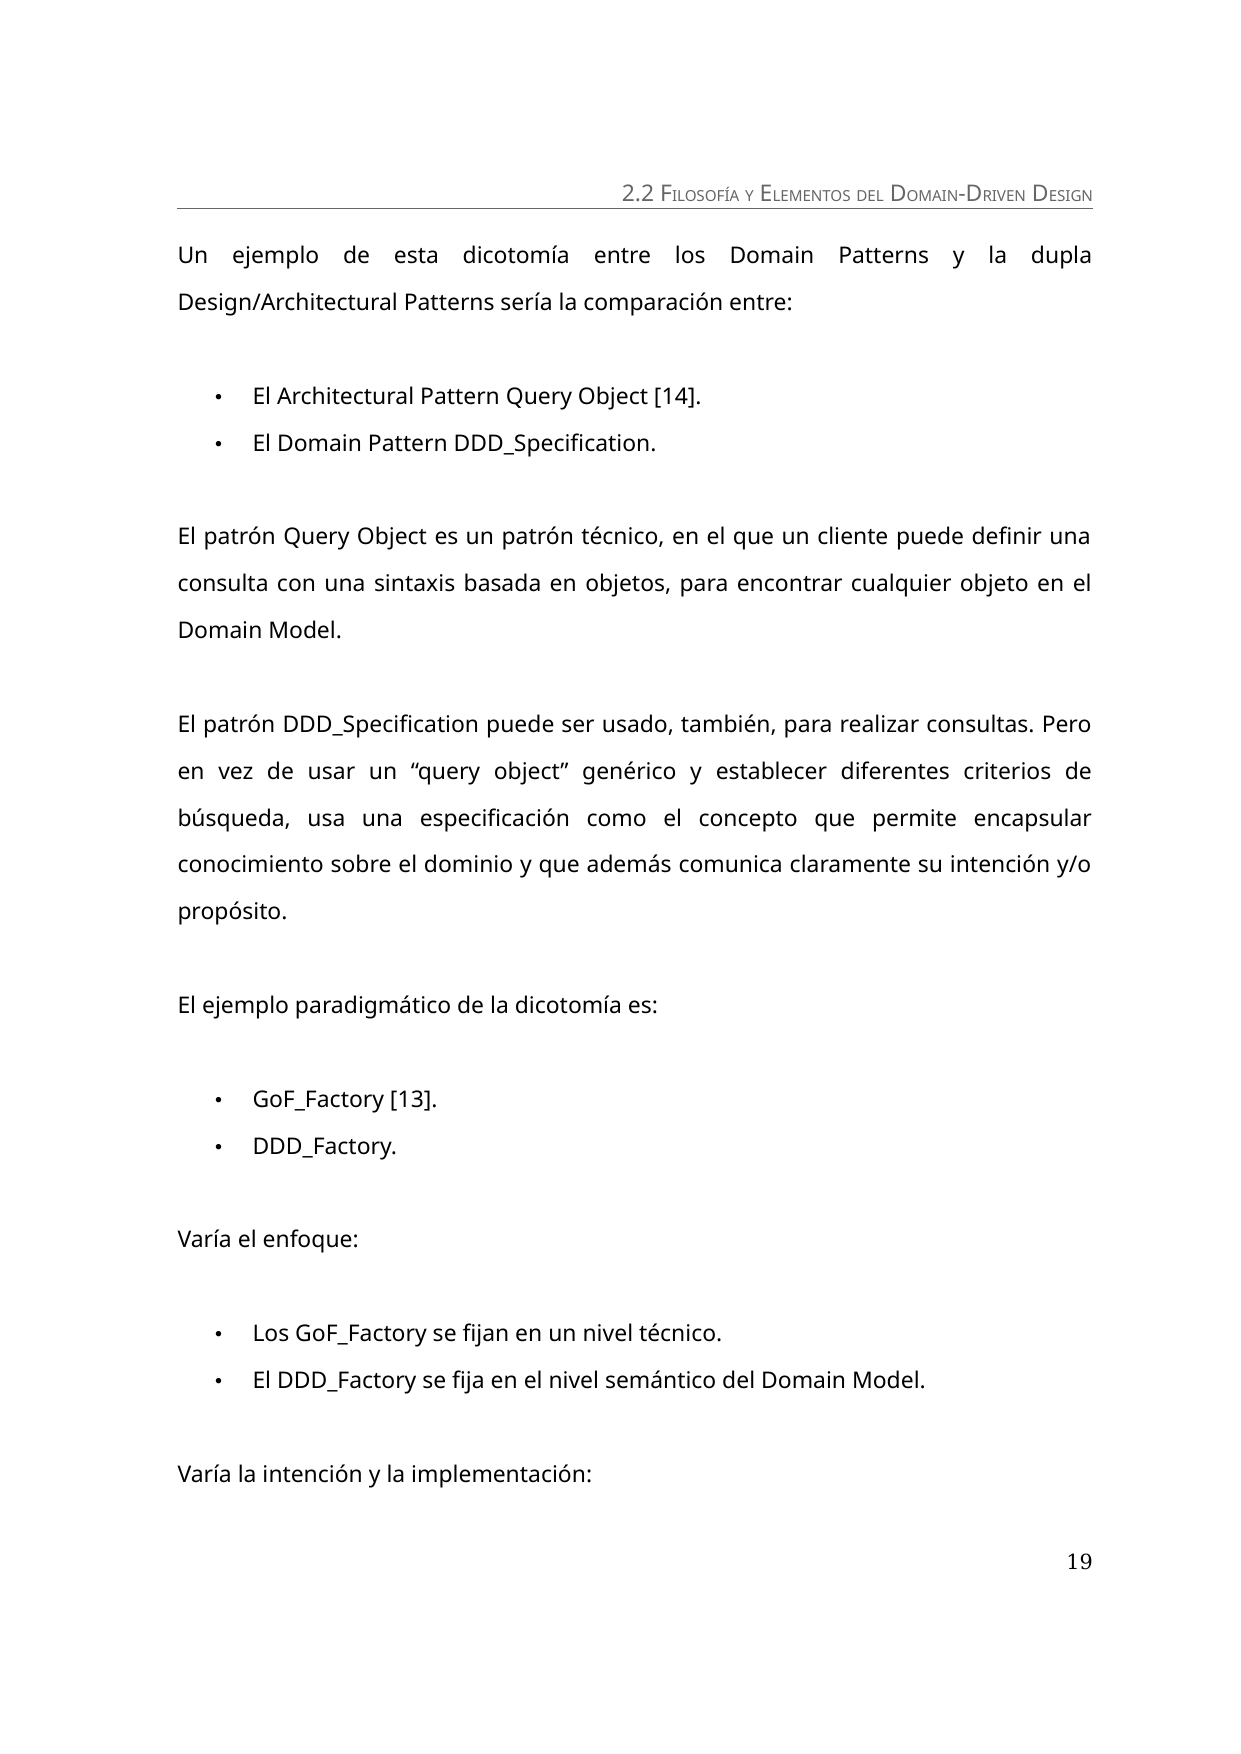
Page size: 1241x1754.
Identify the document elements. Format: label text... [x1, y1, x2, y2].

text El patrón Query Object es un patrón técnico, en el que un cliente puede definir una consulta con una sintaxis basada en objetos, para encontrar cualquier objeto en el Domain Model. [177, 520, 1093, 645]
list El Domain Pattern DDD_Specification. [215, 426, 1093, 458]
list DDD_Factory. [215, 1129, 1093, 1161]
text Varía el enfoque: [177, 1223, 1093, 1254]
text Un ejemplo de esta dicotomía entre los Domain Patterns y la dupla Design/Architectural Patterns sería la comparación entre: [177, 239, 1093, 317]
text Varía la intención y la implementación: [177, 1458, 1093, 1489]
text El patrón DDD_Specification puede ser usado, también, para realizar consultas. Pero en vez de usar un “query object” genérico y establecer diferentes criterios de búsqueda, usa una especificación como el concepto que permite encapsular conocimiento sobre el dominio y que además comunica claramente su intención y/o propósito. [177, 708, 1093, 926]
list El DDD_Factory se fija en el nivel semántico del Domain Model. [215, 1364, 1093, 1395]
list El Architectural Pattern Query Object [14]. [215, 379, 1093, 411]
list GoF_Factory [13]. [215, 1083, 1093, 1114]
list Los GoF_Factory se fijan en un nivel técnico. [215, 1317, 1093, 1348]
text El ejemplo paradigmático de la dicotomía es: [177, 989, 1093, 1020]
